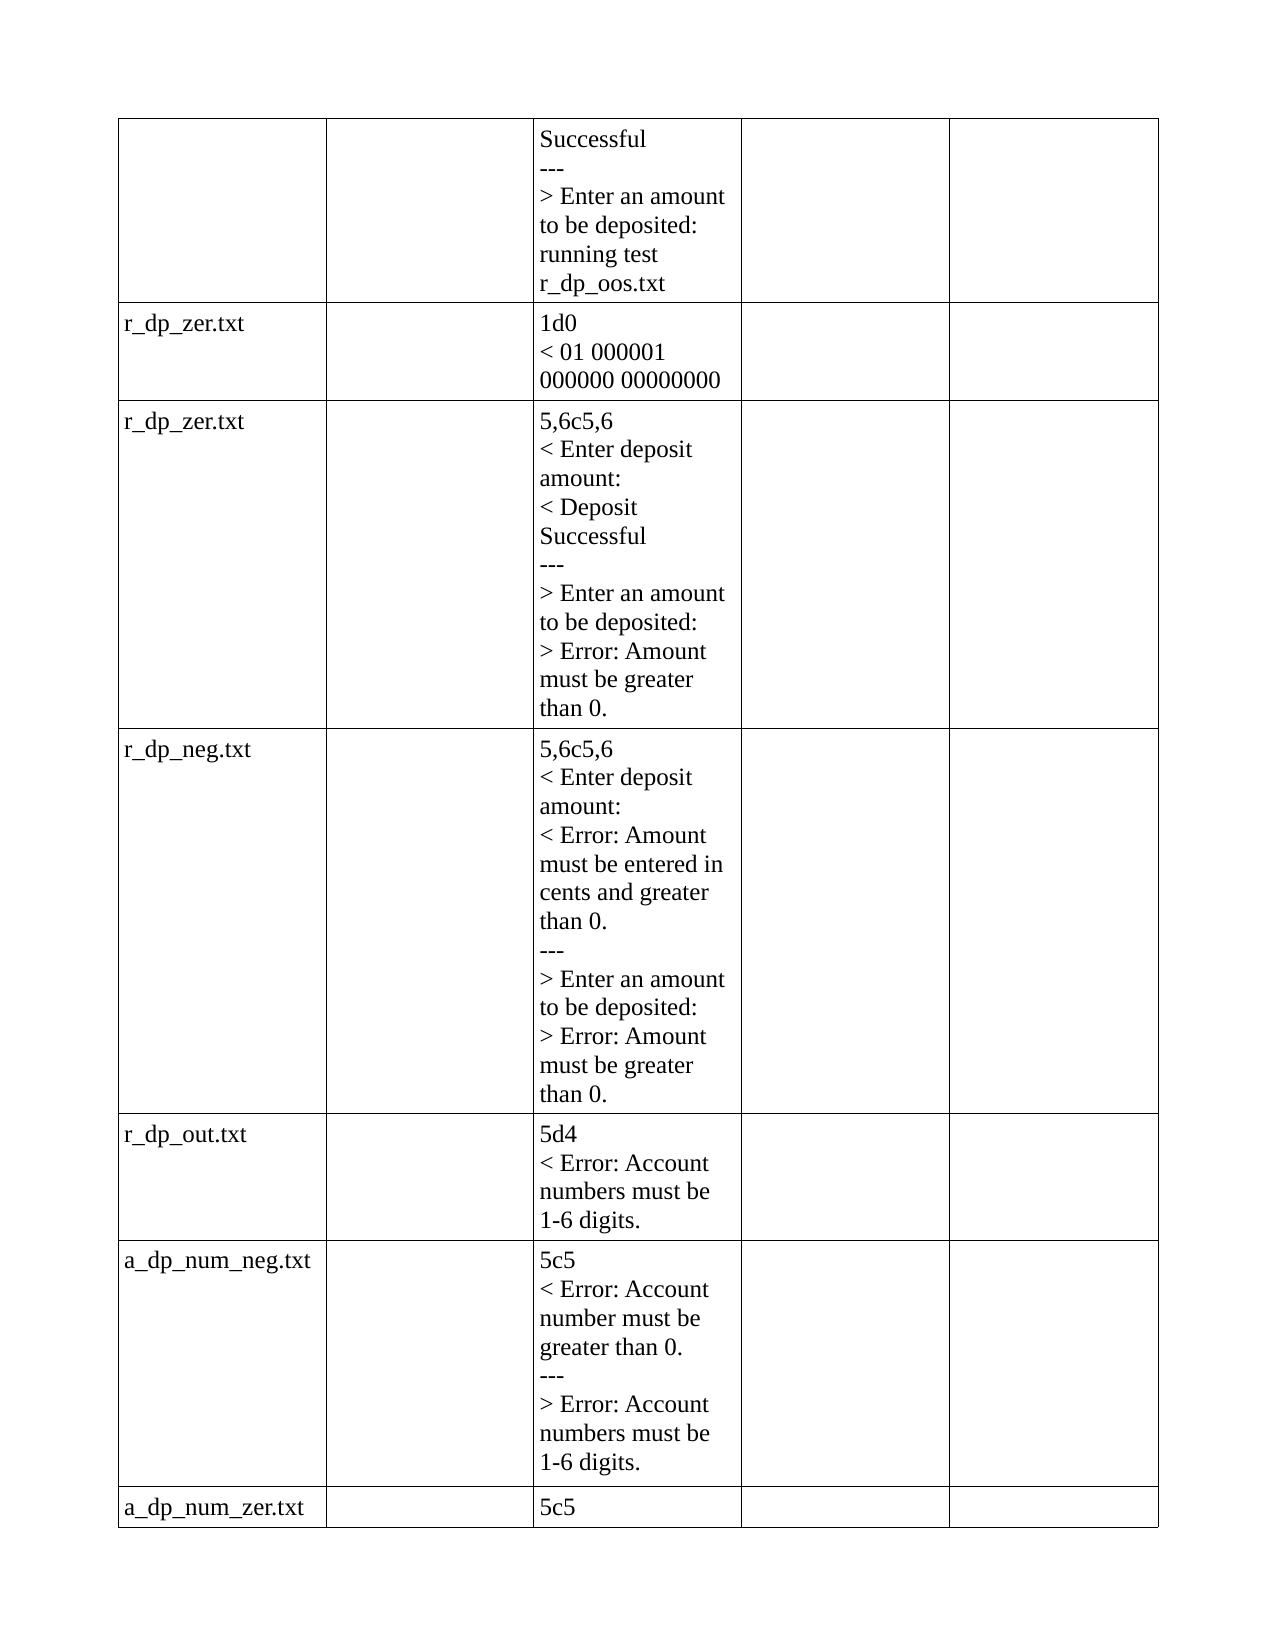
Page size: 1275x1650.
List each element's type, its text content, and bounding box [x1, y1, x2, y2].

table_cell 5c5 [534, 1487, 741, 1527]
table_cell 5,6c5,6 < Enter deposit amount: < Deposit Successful --- > Enter an amount to be deposited: > Error: Amount must be greater than 0. [534, 401, 741, 728]
table_cell [327, 1487, 533, 1527]
table_cell [327, 401, 533, 728]
table_cell r_dp_neg.txt [119, 729, 326, 1113]
table_cell [950, 119, 1158, 302]
table_cell [742, 729, 949, 1113]
table_cell [119, 119, 326, 302]
table_cell [742, 119, 949, 302]
table_cell [742, 1241, 949, 1486]
table_cell [950, 401, 1158, 728]
table_cell r_dp_zer.txt [119, 303, 326, 400]
table_cell a_dp_num_zer.txt [119, 1487, 326, 1527]
table_cell [950, 303, 1158, 400]
table_cell [327, 1114, 533, 1240]
table_cell [327, 729, 533, 1113]
table_cell 5d4 < Error: Account numbers must be 1-6 digits. [534, 1114, 741, 1240]
table_cell Successful --- > Enter an amount to be deposited: running test r_dp_oos.txt [534, 119, 741, 302]
table_cell [950, 729, 1158, 1113]
table_cell [742, 1487, 949, 1527]
table_cell [950, 1241, 1158, 1486]
table_cell [950, 1114, 1158, 1240]
table_cell [327, 119, 533, 302]
table_cell [742, 401, 949, 728]
table_cell [742, 1114, 949, 1240]
table_cell a_dp_num_neg.txt [119, 1241, 326, 1486]
table_cell r_dp_zer.txt [119, 401, 326, 728]
table_cell 1d0 < 01 000001 000000 00000000 [534, 303, 741, 400]
table_cell [742, 303, 949, 400]
table_cell 5c5 < Error: Account number must be greater than 0. --- > Error: Account numbers must be 1-6 digits. [534, 1241, 741, 1486]
table_cell [327, 1241, 533, 1486]
table_cell r_dp_out.txt [119, 1114, 326, 1240]
table_cell 5,6c5,6 < Enter deposit amount: < Error: Amount must be entered in cents and greater than 0. --- > Enter an amount to be deposited: > Error: Amount must be greater than 0. [534, 729, 741, 1113]
table_cell [327, 303, 533, 400]
table_cell [950, 1487, 1158, 1527]
